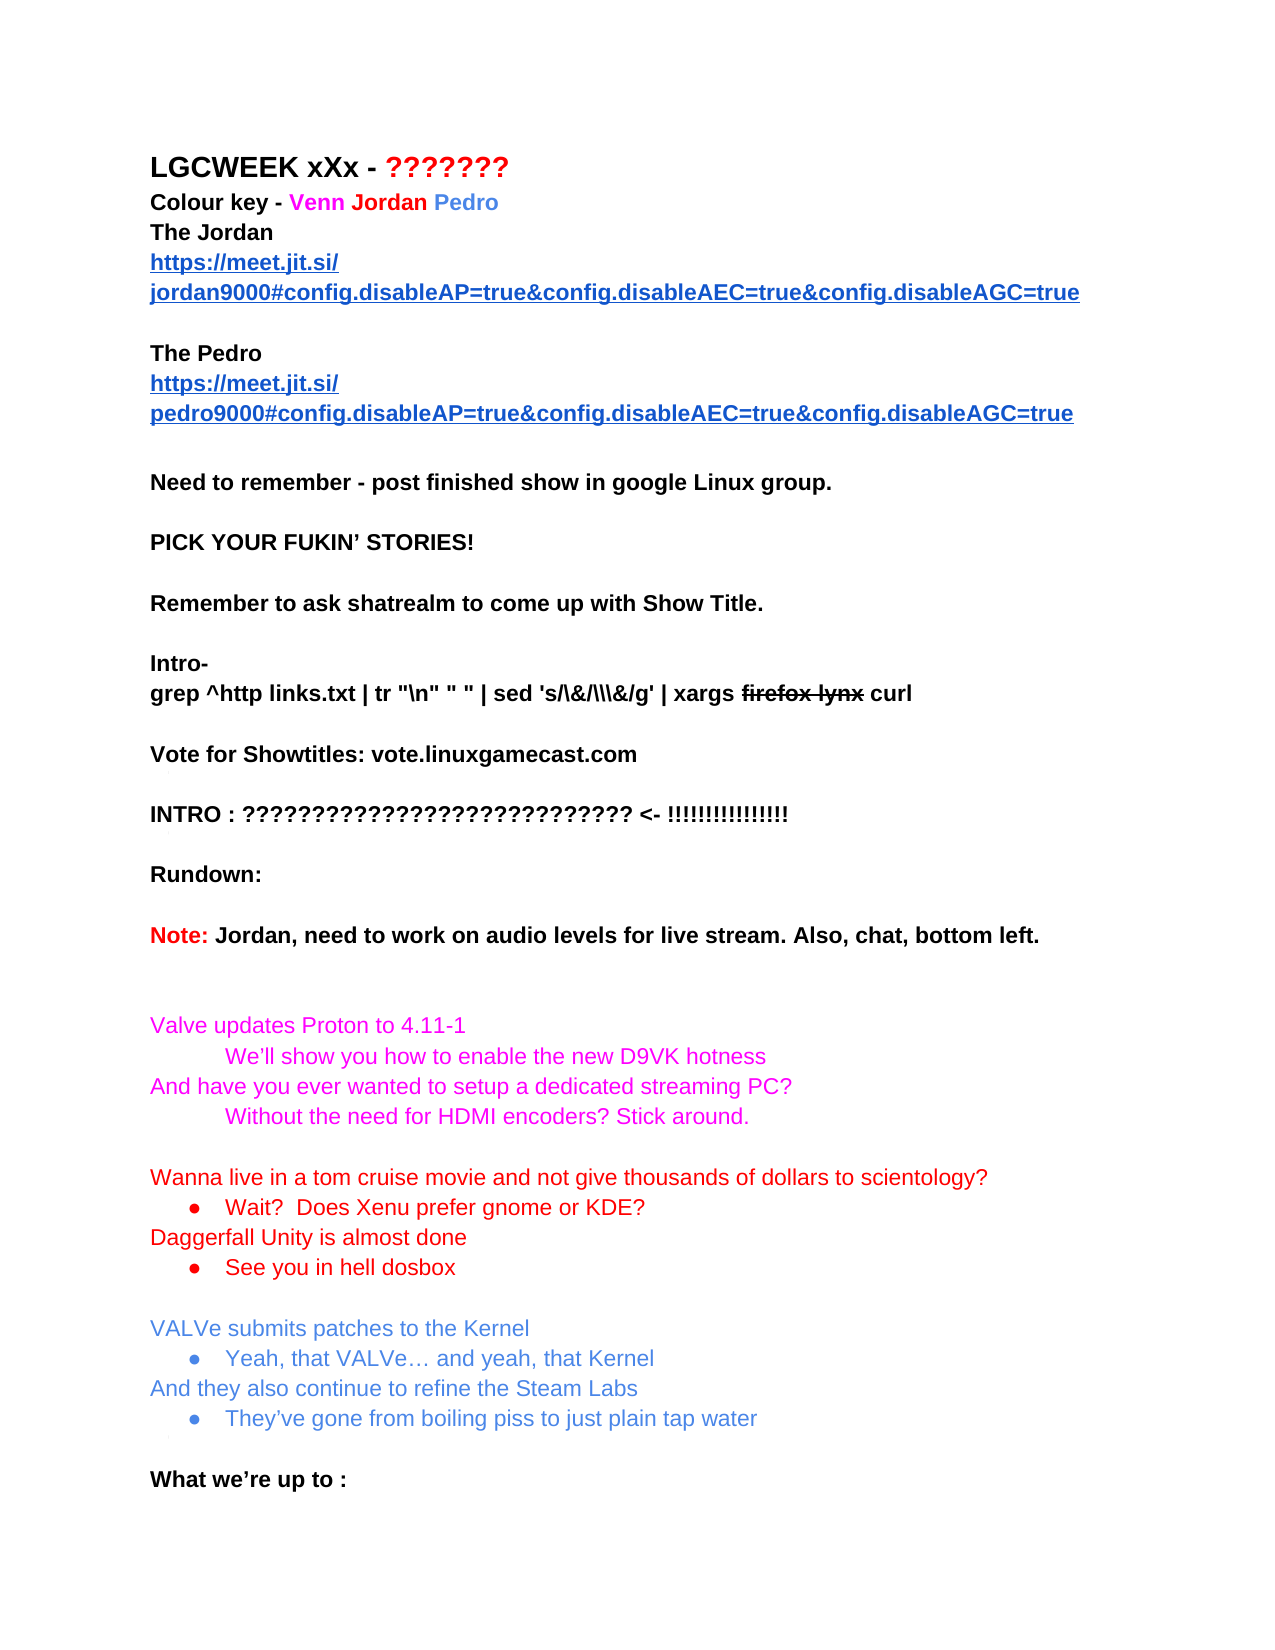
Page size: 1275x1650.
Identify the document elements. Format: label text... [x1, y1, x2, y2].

text Valve updates Proton to 4.11-1 [150, 1012, 1125, 1039]
text https://meet.jit.si/jordan9000#config.disableAP=true&config.disableAEC=true&config.disableAGC=true [150, 249, 1125, 306]
text Colour key - Venn Jordan Pedro [150, 188, 1125, 215]
text INTRO : ???????????????????????????? <- !!!!!!!!!!!!!!!! [150, 801, 1125, 827]
text Need to remember - post finished show in google Linux group. [150, 469, 1125, 495]
text LGCWEEK xXx - ??????? [150, 150, 1125, 183]
list They’ve gone from boiling piss to just plain tap water [187, 1405, 1125, 1432]
text VALVe submits patches to the Kernel [150, 1314, 1125, 1341]
text We’ll show you how to enable the new D9VK hotness [150, 1043, 1125, 1069]
text And they also continue to refine the Steam Labs [150, 1375, 1125, 1401]
text Intro- [150, 650, 1125, 676]
text PICK YOUR FUKIN’ STORIES! [150, 529, 1125, 556]
text Vote for Showtitles: vote.linuxgamecast.com [150, 741, 1125, 767]
text And have you ever wanted to setup a dedicated streaming PC? [150, 1073, 1125, 1099]
list Wait? Does Xenu prefer gnome or KDE? [187, 1194, 1125, 1220]
text The Pedro [150, 339, 1125, 366]
text Remember to ask shatrealm to come up with Show Title. [150, 589, 1125, 616]
list Yeah, that VALVe… and yeah, that Kernel [187, 1345, 1125, 1371]
text The Jordan [150, 219, 1125, 245]
text Note: Jordan, need to work on audio levels for live stream. Also, chat, bottom left. [150, 922, 1125, 948]
text What we’re up to : [150, 1466, 1125, 1492]
list See you in hell dosbox [187, 1254, 1125, 1281]
text grep ^http links.txt | tr "\n" " " | sed 's/\&/\\\&/g' | xargs firefox lynx curl [150, 680, 1125, 707]
text Rundown: [150, 861, 1125, 888]
text Without the need for HDMI encoders? Stick around. [150, 1103, 1125, 1129]
text https://meet.jit.si/pedro9000#config.disableAP=true&config.disableAEC=true&config.disableAGC=true [150, 370, 1125, 426]
text Daggerfall Unity is almost done [150, 1224, 1125, 1250]
text Wanna live in a tom cruise movie and not give thousands of dollars to scientology? [150, 1163, 1125, 1190]
